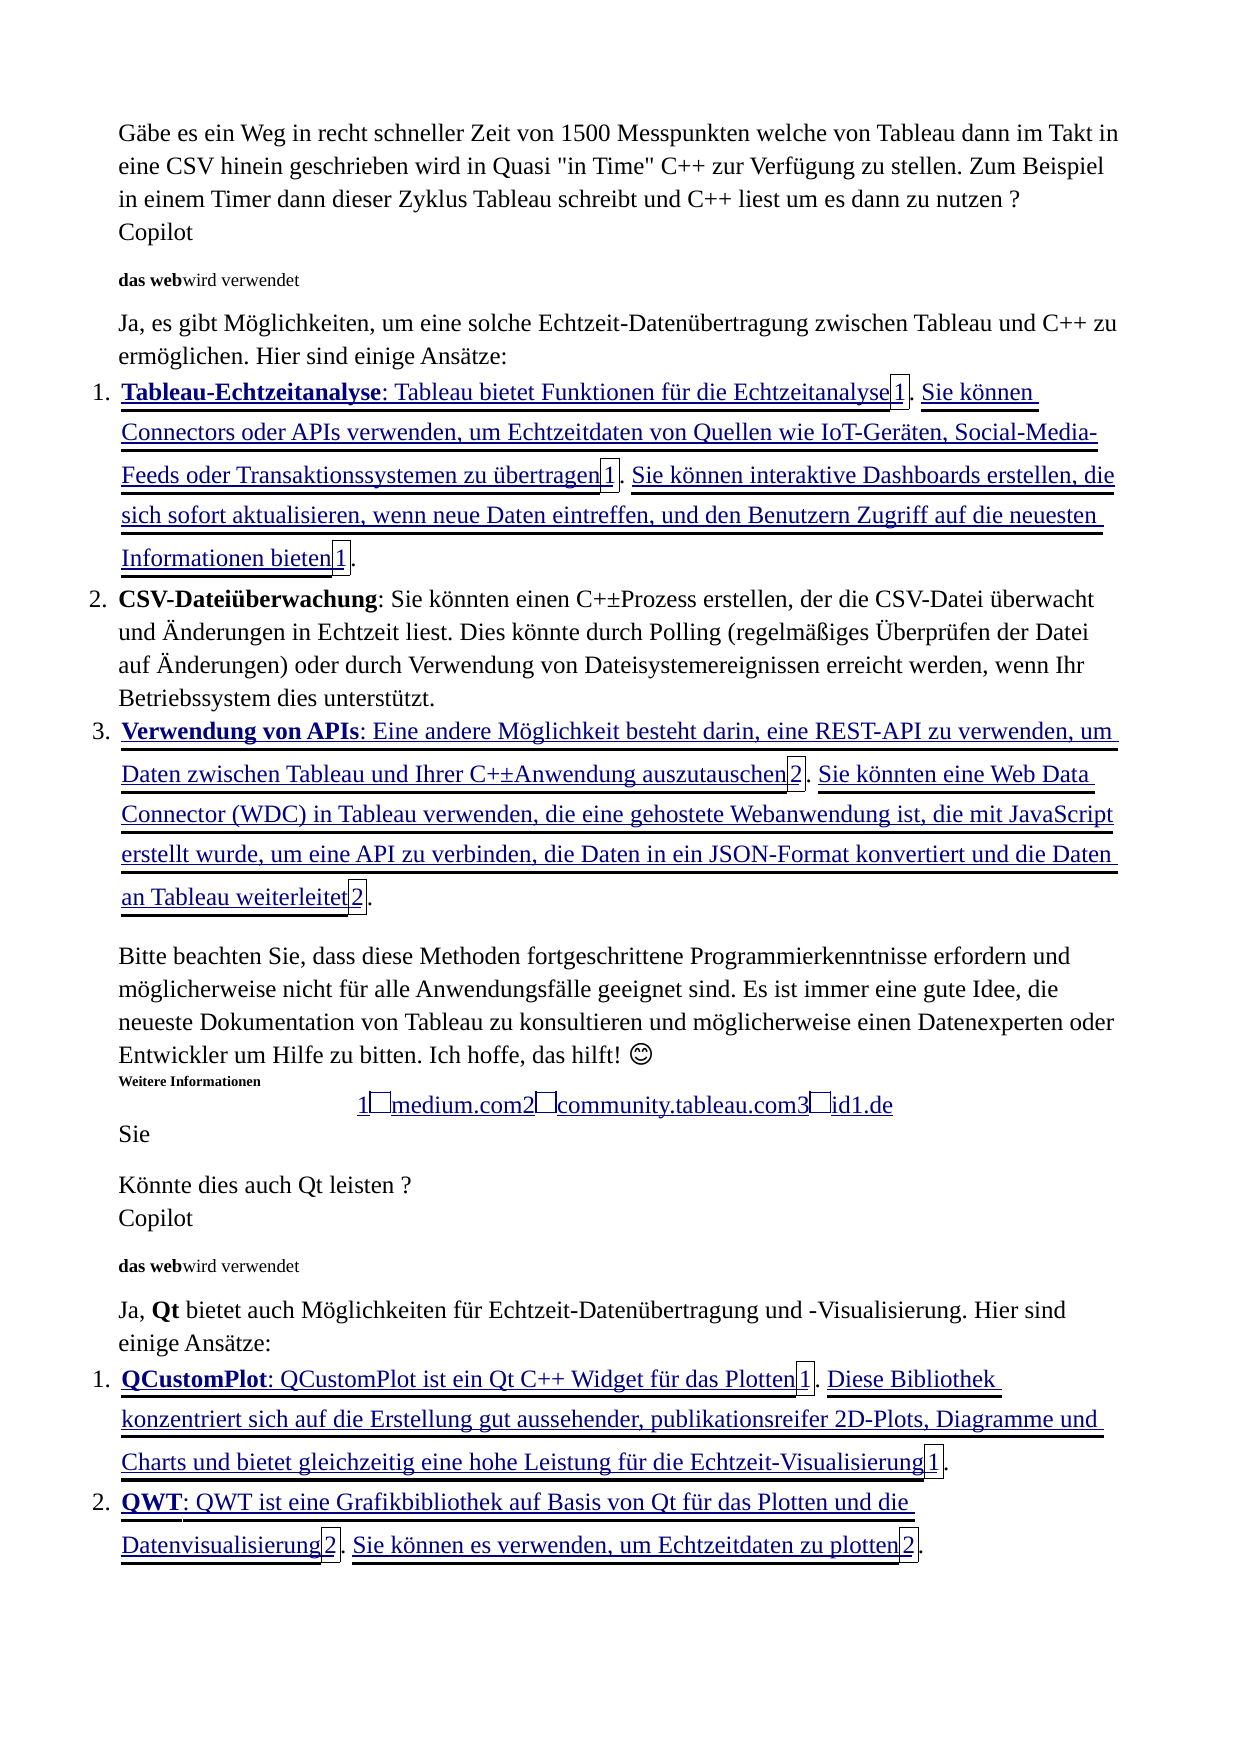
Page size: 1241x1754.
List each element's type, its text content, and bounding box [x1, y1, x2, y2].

text Könnte dies auch Qt leisten ? [118, 1171, 1122, 1199]
text Copilot [118, 1203, 1122, 1232]
text Ja, Qt bietet auch Möglichkeiten für Echtzeit-Datenübertragung und -Visualisierung. Hier sind einige Ansätze: [118, 1295, 1122, 1356]
text Bitte beachten Sie, dass diese Methoden fortgeschrittene Programmierkenntnisse erfordern und möglicherweise nicht für alle Anwendungsfälle geeignet sind. Es ist immer eine gute Idee, die neueste Dokumentation von Tableau zu konsultieren und möglicherweise einen Datenexperten oder Entwickler um Hilfe zu bitten. Ich hoffe, das hilft! 😊 [118, 941, 1122, 1069]
list [121, 742, 1119, 750]
text 1medium.com2community.tableau.com3id1.de [127, 1090, 1122, 1119]
list QCustomPlot: QCustomPlot ist ein Qt C++ Widget für das Plotten1. Diese Bibliothek konzentriert sich auf die Erstellung gut aussehender, publikationsreifer 2D-Plots, Diagramme und Charts und bietet gleichzeitig eine hohe Leistung für die Echtzeit-Visualisierung1. [121, 1361, 1119, 1482]
list an Tableau weiterleitet2. [121, 874, 1119, 917]
list CSV-Dateiüberwachung: Sie könnten einen C+±Prozess erstellen, der die CSV-Datei überwacht und Änderungen in Echtzeit liest. Dies könnte durch Polling (regelmäßiges Überprüfen der Datei auf Änderungen) oder durch Verwendung von Dateisystemereignissen erreicht werden, wenn Ihr Betriebssystem dies unterstützt. [118, 584, 1122, 712]
text Sie [118, 1119, 1122, 1147]
list Daten zwischen Tableau und Ihrer C+±Anwendung auszutauschen2. Sie könnten eine Web Data Connector (WDC) in Tableau verwenden, die eine gehostete Webanwendung ist, die mit JavaScript erstellt wurde, um eine API zu verbinden, die Daten in ein JSON-Format konvertiert und die Daten [121, 751, 1119, 873]
subtitle Weitere Informationen [118, 1073, 1122, 1090]
list Verwendung von APIs: Eine andere Möglichkeit besteht darin, eine REST-API zu verwenden, um [121, 716, 1119, 741]
text Ja, es gibt Möglichkeiten, um eine solche Echtzeit-Datenübertragung zwischen Tableau und C++ zu ermöglichen. Hier sind einige Ansätze: [118, 308, 1122, 370]
list Tableau-Echtzeitanalyse: Tableau bietet Funktionen für die Echtzeitanalyse1. Sie können Connectors oder APIs verwenden, um Echtzeitdaten von Quellen wie IoT-Geräten, Social-Media-Feeds oder Transaktionssystemen zu übertragen1. Sie können interaktive Dashboards erstellen, die sich sofort aktualisieren, wenn neue Daten eintreffen, und den Benutzern Zugriff auf die neuesten Informationen bieten1. [121, 374, 1119, 578]
text Copilot [118, 217, 1122, 246]
text das webwird verwendet [118, 269, 1122, 291]
text Gäbe es ein Weg in recht schneller Zeit von 1500 Messpunkten welche von Tableau dann im Takt in eine CSV hinein geschrieben wird in Quasi "in Time" C++ zur Verfügung zu stellen. Zum Beispiel in einem Timer dann dieser Zyklus Tableau schreibt und C++ liest um es dann zu nutzen ? [118, 118, 1122, 213]
list QWT: QWT ist eine Grafikbibliothek auf Basis von Qt für das Plotten und die Datenvisualisierung2. Sie können es verwenden, um Echtzeitdaten zu plotten2. [121, 1487, 1119, 1565]
text das webwird verwendet [118, 1255, 1122, 1277]
